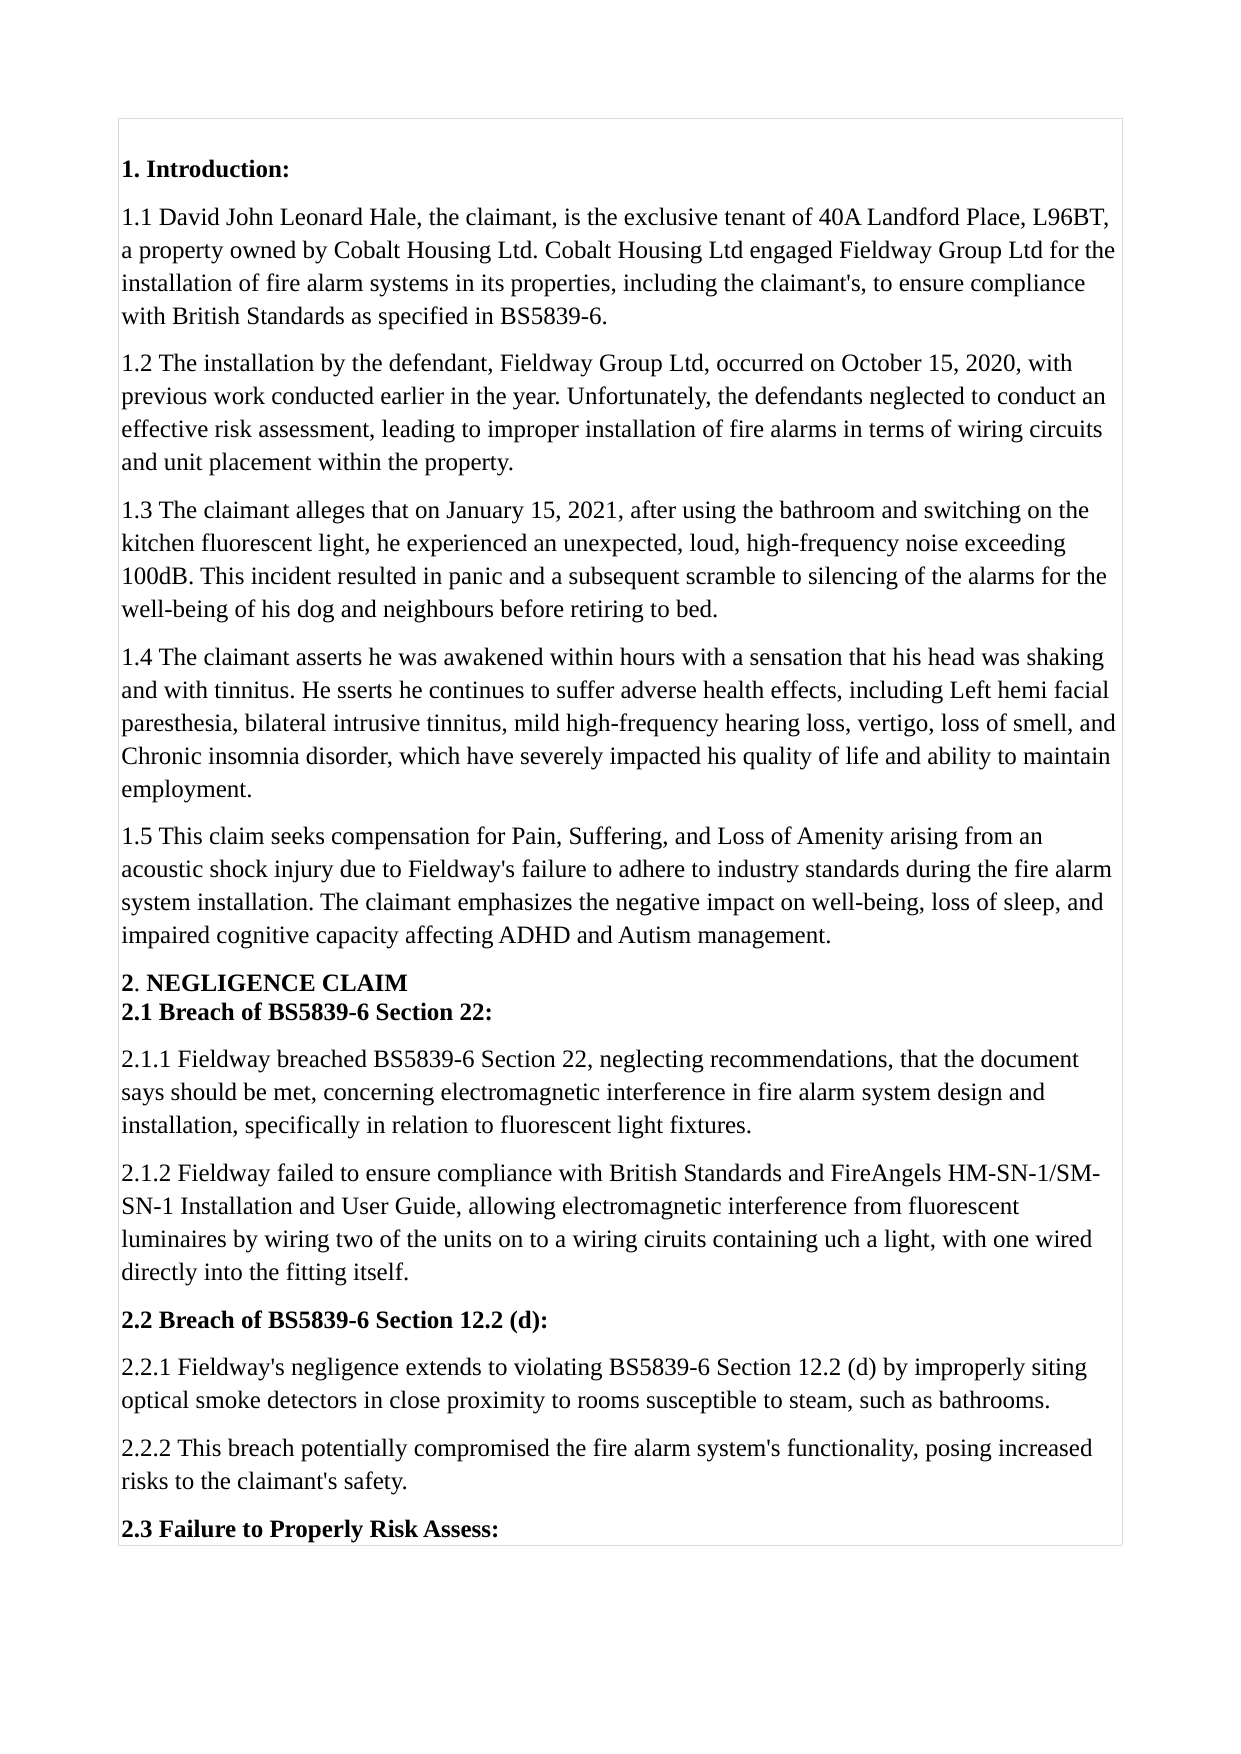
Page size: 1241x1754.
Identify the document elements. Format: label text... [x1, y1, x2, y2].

text 2.2.1 Fieldway's negligence extends to violating BS5839-6 Section 12.2 (d) by improperly siting optical smoke detectors in close proximity to rooms susceptible to steam, such as bathrooms. [119, 1349, 1122, 1414]
text 2.1 Breach of BS5839-6 Section 22: [119, 994, 1122, 1026]
text 2.1.1 Fieldway breached BS5839-6 Section 22, neglecting recommendations, that the document says should be met, concerning electromagnetic interference in fire alarm system design and installation, specifically in relation to fluorescent light fixtures. [119, 1041, 1122, 1139]
text 1. Introduction: [119, 119, 1122, 183]
text 1.4 The claimant asserts he was awakened within hours with a sensation that his head was shaking and with tinnitus. He sserts he continues to suffer adverse health effects, including Left hemi facial paresthesia, bilateral intrusive tinnitus, mild high-frequency hearing loss, vertigo, loss of smell, and Chronic insomnia disorder, which have severely impacted his quality of life and ability to maintain employment. [119, 639, 1122, 803]
text 2.1.2 Fieldway failed to ensure compliance with British Standards and FireAngels HM-SN-1/SM-SN-1 Installation and User Guide, allowing electromagnetic interference from fluorescent luminaires by wiring two of the units on to a wiring ciruits containing uch a light, with one wired directly into the fitting itself. [119, 1155, 1122, 1286]
text 1.3 The claimant alleges that on January 15, 2021, after using the bathroom and switching on the kitchen fluorescent light, he experienced an unexpected, loud, high-frequency noise exceeding 100dB. This incident resulted in panic and a subsequent scramble to silencing of the alarms for the well-being of his dog and neighbours before retiring to bed. [119, 492, 1122, 623]
text 2.3 Failure to Properly Risk Assess: [119, 1511, 1122, 1545]
text 1.1 David John Leonard Hale, the claimant, is the exclusive tenant of 40A Landford Place, L96BT, a property owned by Cobalt Housing Ltd. Cobalt Housing Ltd engaged Fieldway Group Ltd for the installation of fire alarm systems in its properties, including the claimant's, to ensure compliance with British Standards as specified in BS5839-6. [119, 199, 1122, 329]
text 2.2.2 This breach potentially compromised the fire alarm system's functionality, posing increased risks to the claimant's safety. [119, 1430, 1122, 1495]
text 1.5 This claim seeks compensation for Pain, Suffering, and Loss of Amenity arising from an acoustic shock injury due to Fieldway's failure to adhere to industry standards during the fire alarm system installation. The claimant emphasizes the negative impact on well-being, loss of sleep, and impaired cognitive capacity affecting ADHD and Autism management. [119, 818, 1122, 949]
text 2. NEGLIGENCE CLAIM [119, 965, 1122, 994]
text 1.2 The installation by the defendant, Fieldway Group Ltd, occurred on October 15, 2020, with previous work conducted earlier in the year. Unfortunately, the defendants neglected to conduct an effective risk assessment, leading to improper installation of fire alarms in terms of wiring circuits and unit placement within the property. [119, 345, 1122, 476]
text 2.2 Breach of BS5839-6 Section 12.2 (d): [119, 1302, 1122, 1333]
